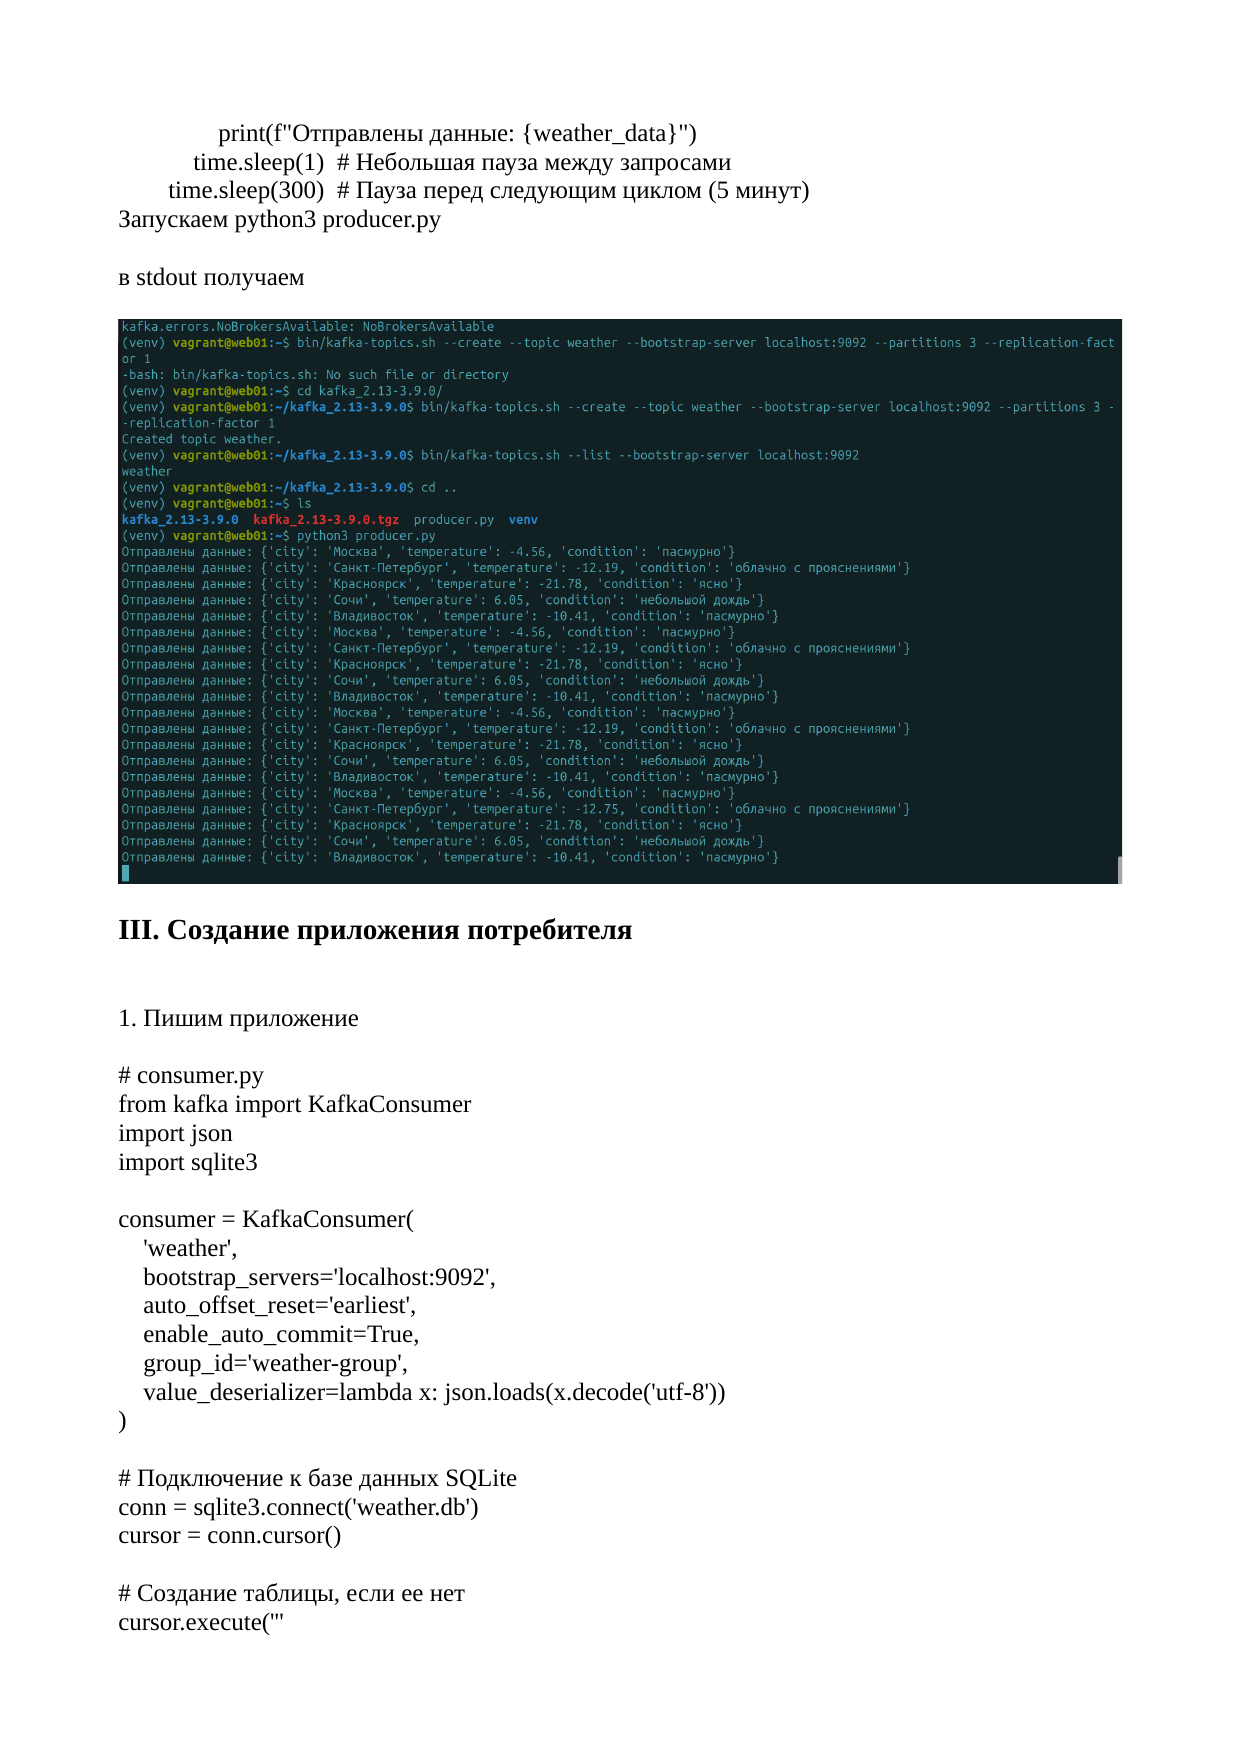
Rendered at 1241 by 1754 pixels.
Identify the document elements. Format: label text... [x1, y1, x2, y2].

text Запускаем python3 producer.py [118, 204, 1122, 233]
text value_deserializer=lambda x: json.loads(x.decode('utf-8')) [118, 1377, 1122, 1406]
text time.sleep(300) # Пауза перед следующим циклом (5 минут) [118, 176, 1122, 204]
text import json [118, 1118, 1122, 1147]
text auto_offset_reset='earliest', [118, 1291, 1122, 1319]
picture [118, 319, 1123, 884]
text # consumer.py [118, 1061, 1122, 1089]
text bootstrap_servers='localhost:9092', [118, 1262, 1122, 1291]
text III. Создание приложения потребителя [118, 912, 1122, 946]
text consumer = KafkaConsumer( [118, 1204, 1122, 1233]
text import sqlite3 [118, 1147, 1122, 1176]
text ) [118, 1406, 1122, 1434]
text from kafka import KafkaConsumer [118, 1089, 1122, 1118]
text # Подключение к базе данных SQLite [118, 1463, 1122, 1492]
text cursor.execute(''' [118, 1607, 1122, 1636]
text # Создание таблицы, если ее нет [118, 1578, 1122, 1607]
text 'weather', [118, 1233, 1122, 1262]
text в stdout получаем [118, 262, 1122, 291]
text group_id='weather-group', [118, 1348, 1122, 1377]
text 1. Пишим приложение [118, 1003, 1122, 1032]
text enable_auto_commit=True, [118, 1319, 1122, 1348]
text conn = sqlite3.connect('weather.db') [118, 1492, 1122, 1521]
text time.sleep(1) # Небольшая пауза между запросами [118, 147, 1122, 176]
text print(f"Отправлены данные: {weather_data}") [118, 118, 1122, 147]
text cursor = conn.cursor() [118, 1521, 1122, 1549]
